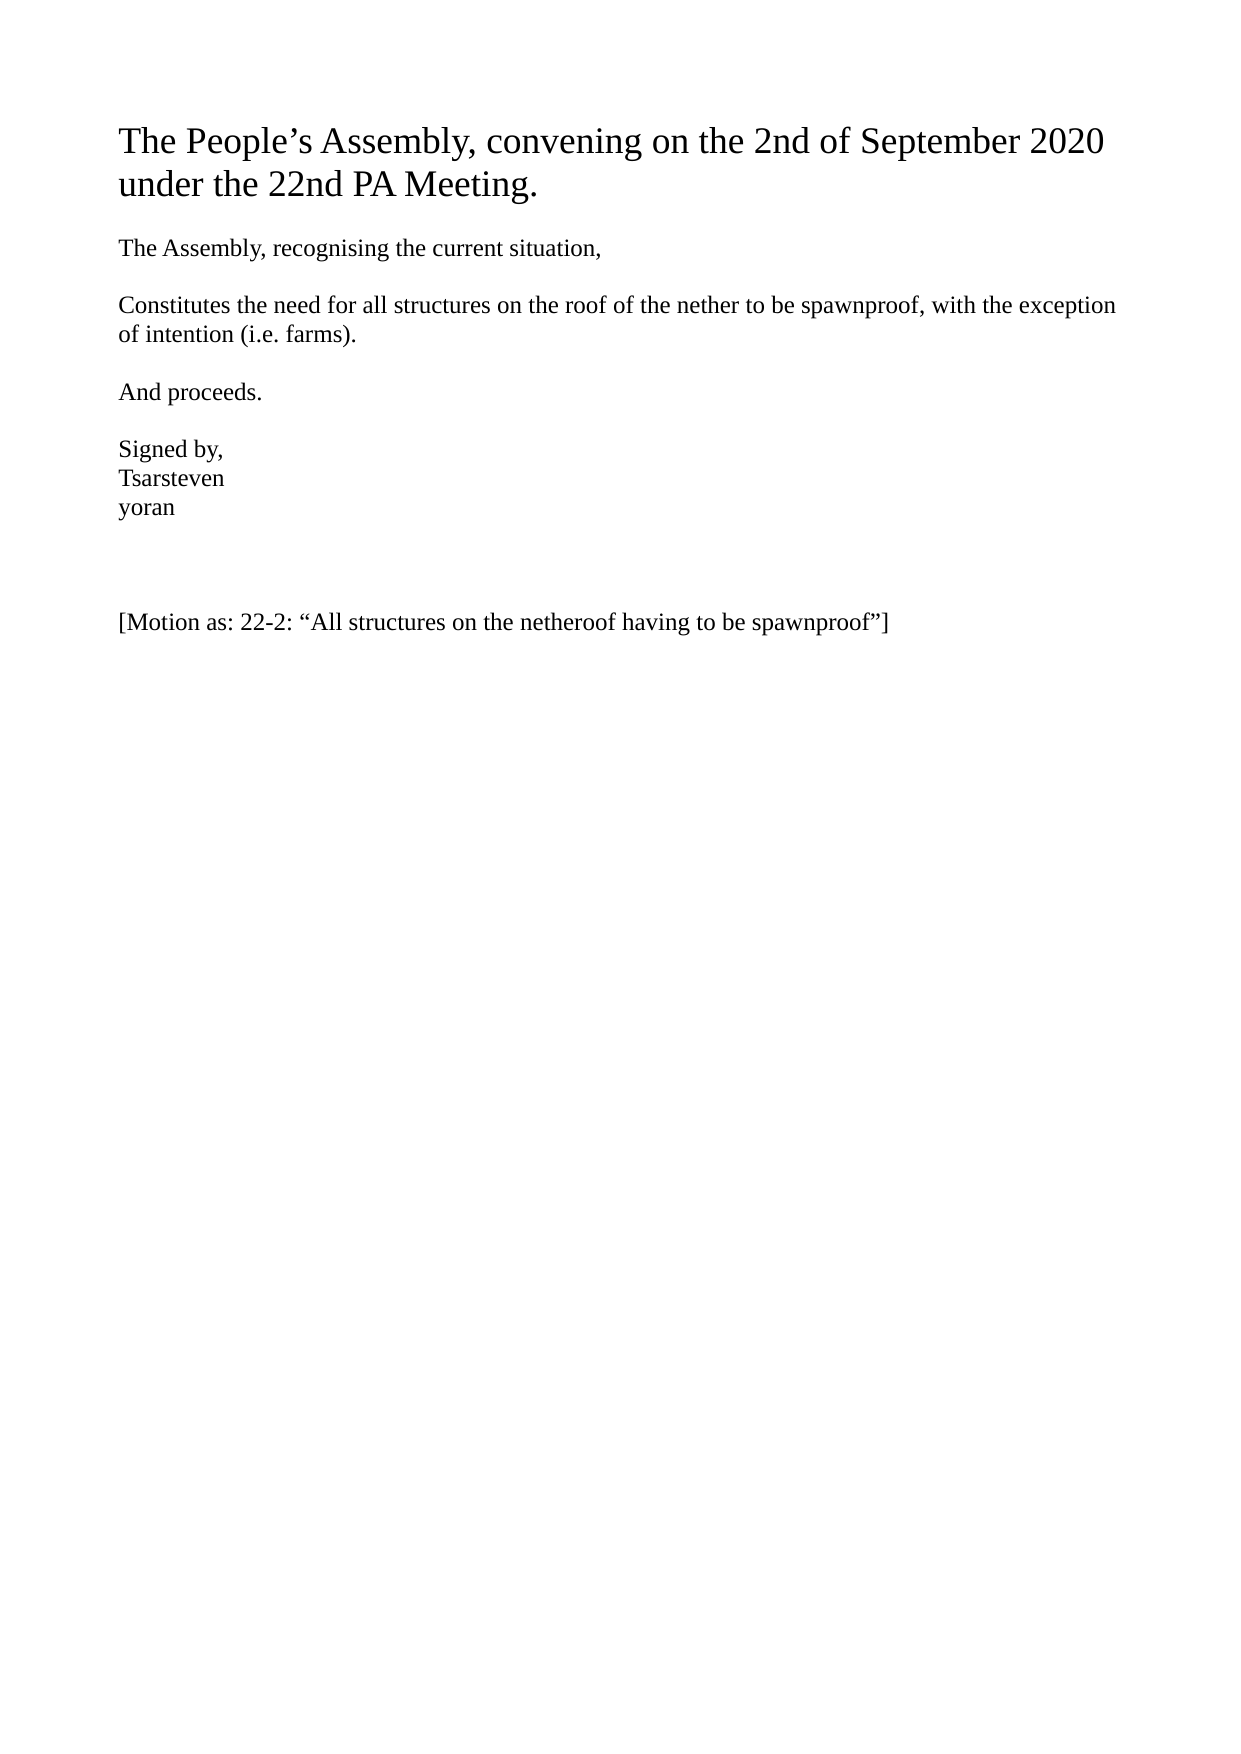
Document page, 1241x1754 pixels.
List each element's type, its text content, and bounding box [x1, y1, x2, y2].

text The Assembly, recognising the current situation, [118, 233, 1122, 262]
text [Motion as: 22-2: “All structures on the netheroof having to be spawnproof”] [118, 607, 1122, 636]
text Tsarsteven [118, 463, 1122, 492]
text The People’s Assembly, convening on the 2nd of September 2020 under the 22nd PA Meeting. [118, 118, 1122, 204]
text Signed by, [118, 434, 1122, 463]
text Constitutes the need for all structures on the roof of the nether to be spawnproof, with the exception of intention (i.e. farms). [118, 291, 1122, 348]
text yoran [118, 492, 1122, 521]
text And proceeds. [118, 377, 1122, 406]
